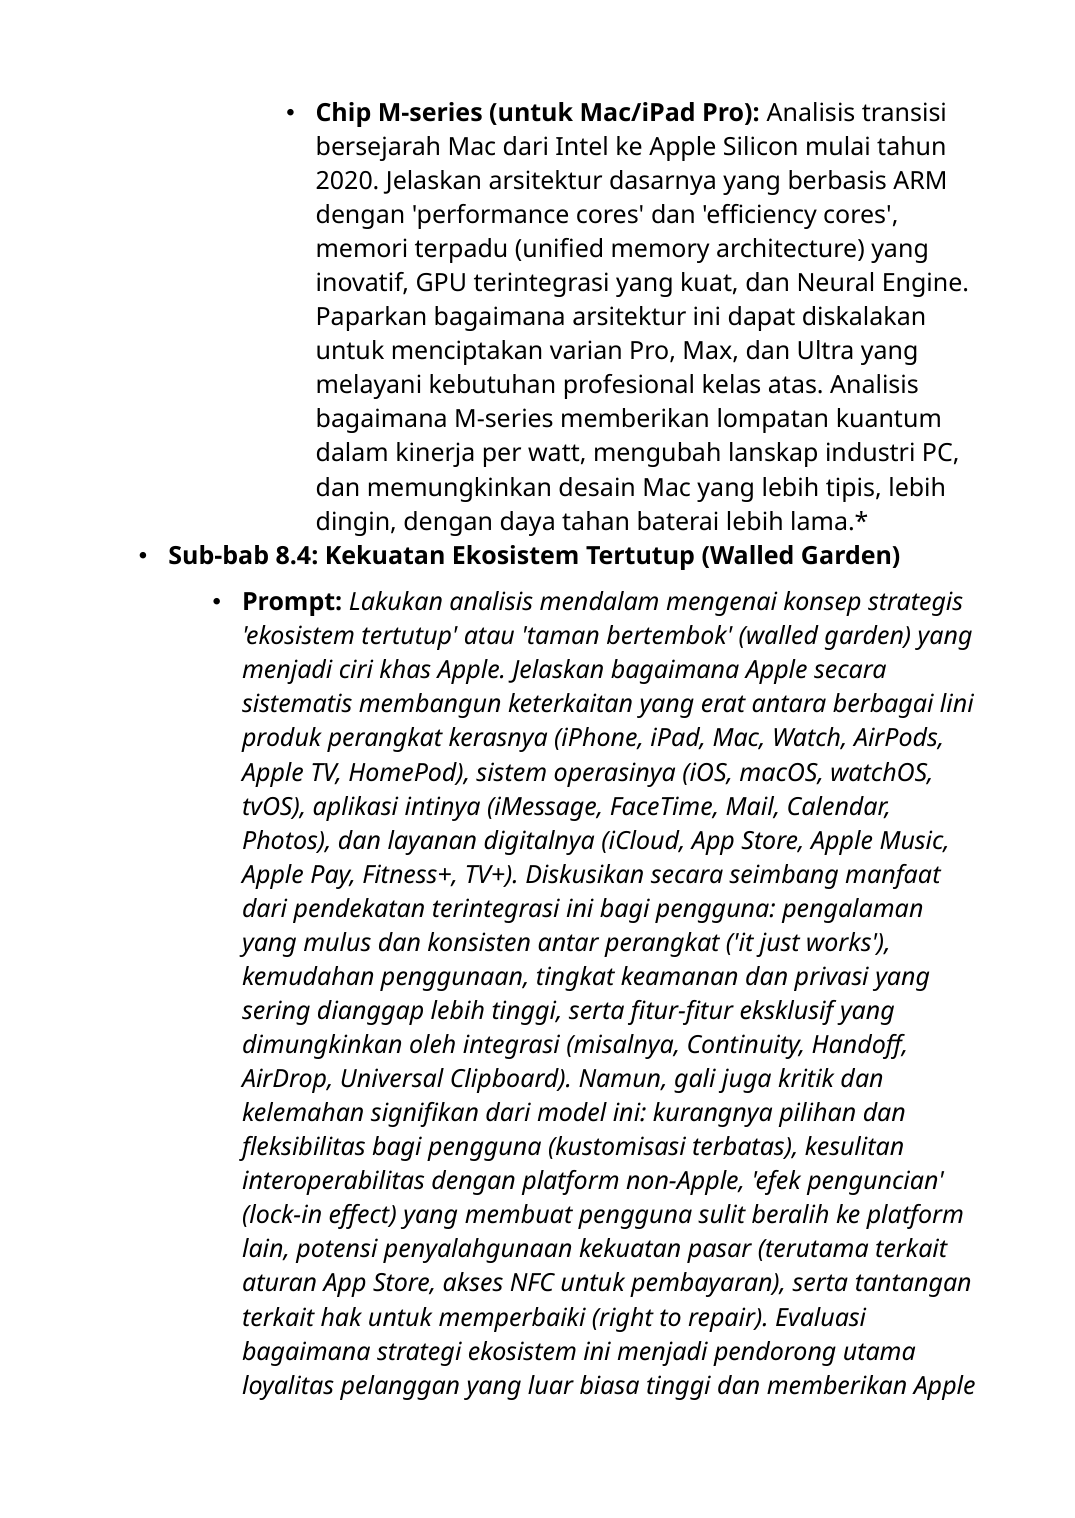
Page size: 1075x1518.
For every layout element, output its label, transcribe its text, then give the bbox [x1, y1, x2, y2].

list Chip M-series (untuk Mac/iPad Pro): Analisis transisi bersejarah Mac dari Intel ke Apple Silicon mulai tahun 2020. Jelaskan arsitektur dasarnya yang berbasis ARM dengan 'performance cores' dan 'efficiency cores', memori terpadu (unified memory architecture) yang inovatif, GPU terintegrasi yang kuat, dan Neural Engine. Paparkan bagaimana arsitektur ini dapat diskalakan untuk menciptakan varian Pro, Max, dan Ultra yang melayani kebutuhan profesional kelas atas. Analisis bagaimana M-series memberikan lompatan kuantum dalam kinerja per watt, mengubah lanskap industri PC, dan memungkinkan desain Mac yang lebih tipis, lebih dingin, dengan daya tahan baterai lebih lama.* [286, 94, 980, 537]
list Sub-bab 8.4: Kekuatan Ekosistem Tertutup (Walled Garden) [139, 537, 980, 571]
list Prompt: Lakukan analisis mendalam mengenai konsep strategis 'ekosistem tertutup' atau 'taman bertembok' (walled garden) yang menjadi ciri khas Apple. Jelaskan bagaimana Apple secara sistematis membangun keterkaitan yang erat antara berbagai lini produk perangkat kerasnya (iPhone, iPad, Mac, Watch, AirPods, Apple TV, HomePod), sistem operasinya (iOS, macOS, watchOS, tvOS), aplikasi intinya (iMessage, FaceTime, Mail, Calendar, Photos), dan layanan digitalnya (iCloud, App Store, Apple Music, Apple Pay, Fitness+, TV+). Diskusikan secara seimbang manfaat dari pendekatan terintegrasi ini bagi pengguna: pengalaman yang mulus dan konsisten antar perangkat ('it just works'), kemudahan penggunaan, tingkat keamanan dan privasi yang sering dianggap lebih tinggi, serta fitur-fitur eksklusif yang dimungkinkan oleh integrasi (misalnya, Continuity, Handoff, AirDrop, Universal Clipboard). Namun, gali juga kritik dan kelemahan signifikan dari model ini: kurangnya pilihan dan fleksibilitas bagi pengguna (kustomisasi terbatas), kesulitan interoperabilitas dengan platform non-Apple, 'efek penguncian' (lock-in effect) yang membuat pengguna sulit beralih ke platform lain, potensi penyalahgunaan kekuatan pasar (terutama terkait aturan App Store, akses NFC untuk pembayaran), serta tantangan terkait hak untuk memperbaiki (right to repair). Evaluasi bagaimana strategi ekosistem ini menjadi pendorong utama loyalitas pelanggan yang luar biasa tinggi dan memberikan Apple [212, 584, 980, 1401]
